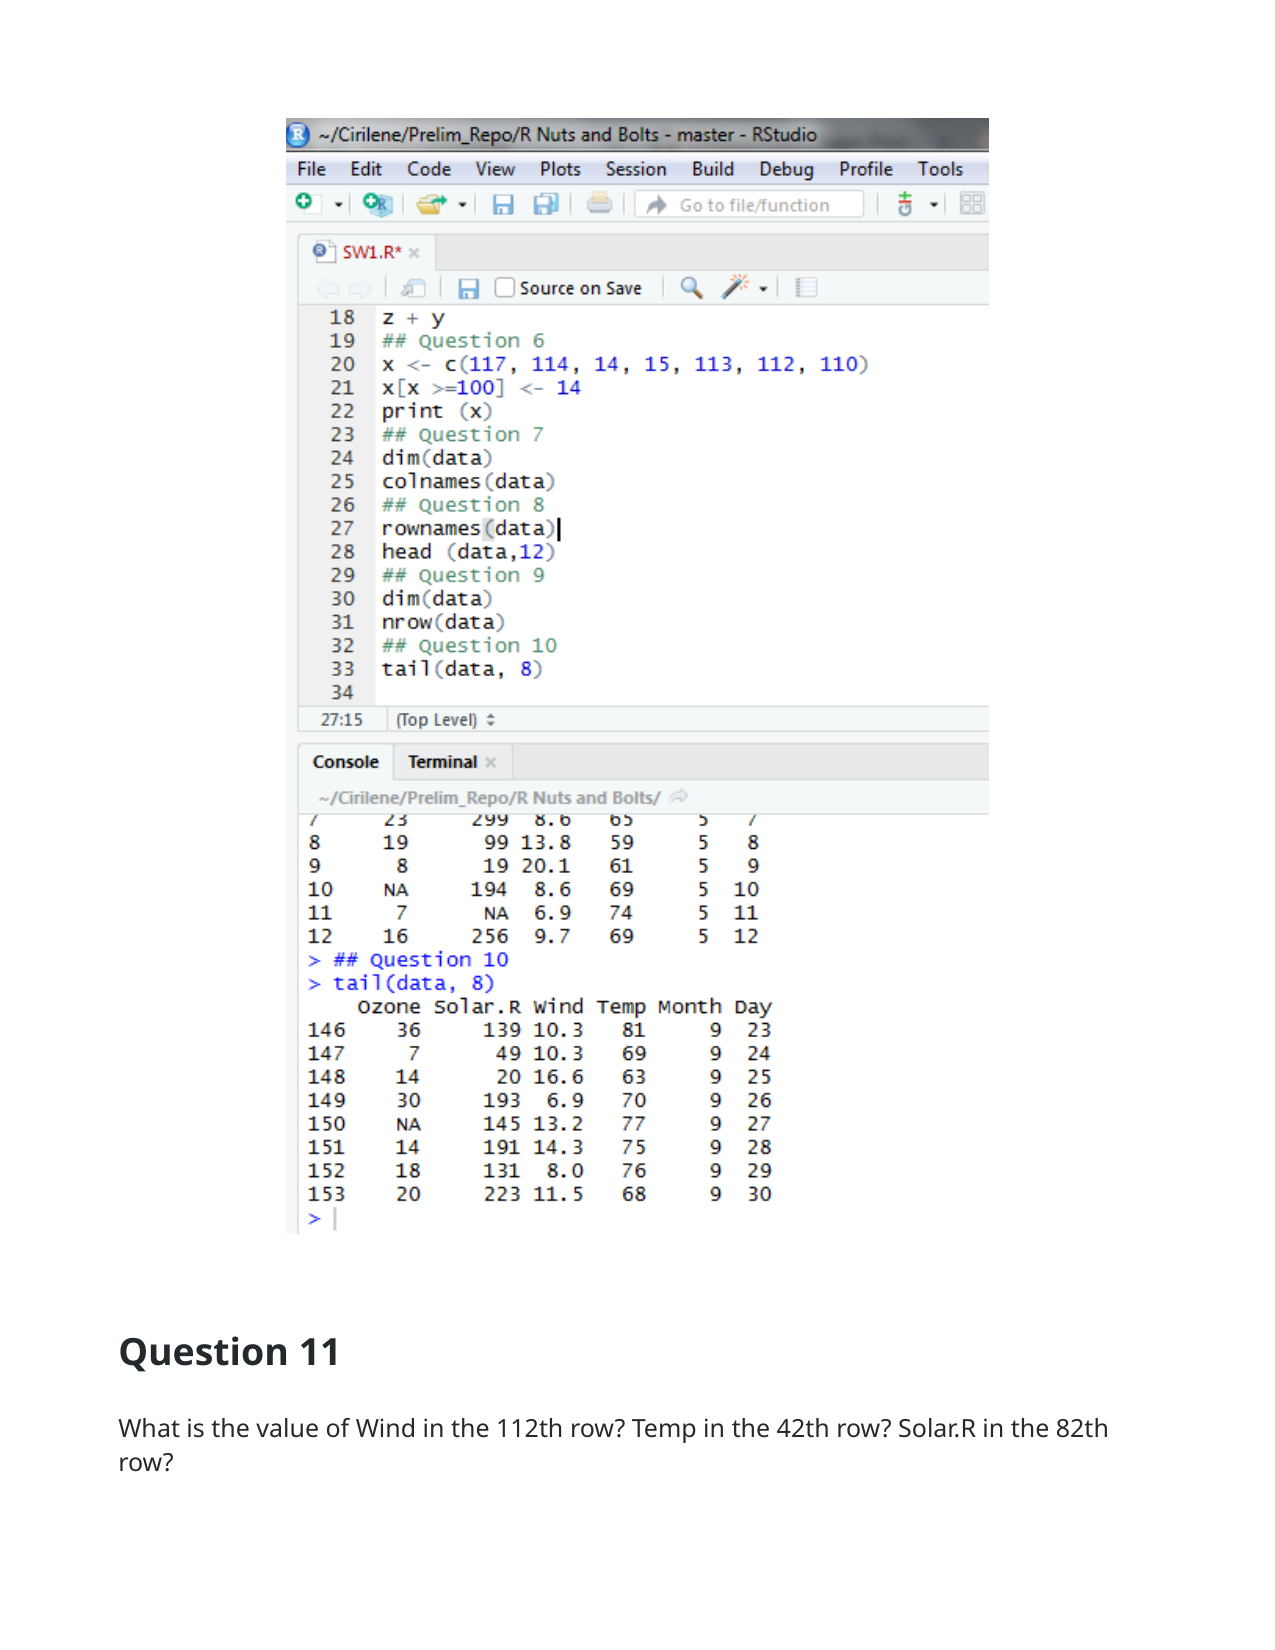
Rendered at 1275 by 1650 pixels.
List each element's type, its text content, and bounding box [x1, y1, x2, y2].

picture [286, 118, 989, 1234]
text What is the value of Wind in the 112th row? Temp in the 42th row? Solar.R in the 82th row? [118, 1411, 1157, 1479]
subtitle Question 11 [118, 1325, 1157, 1384]
